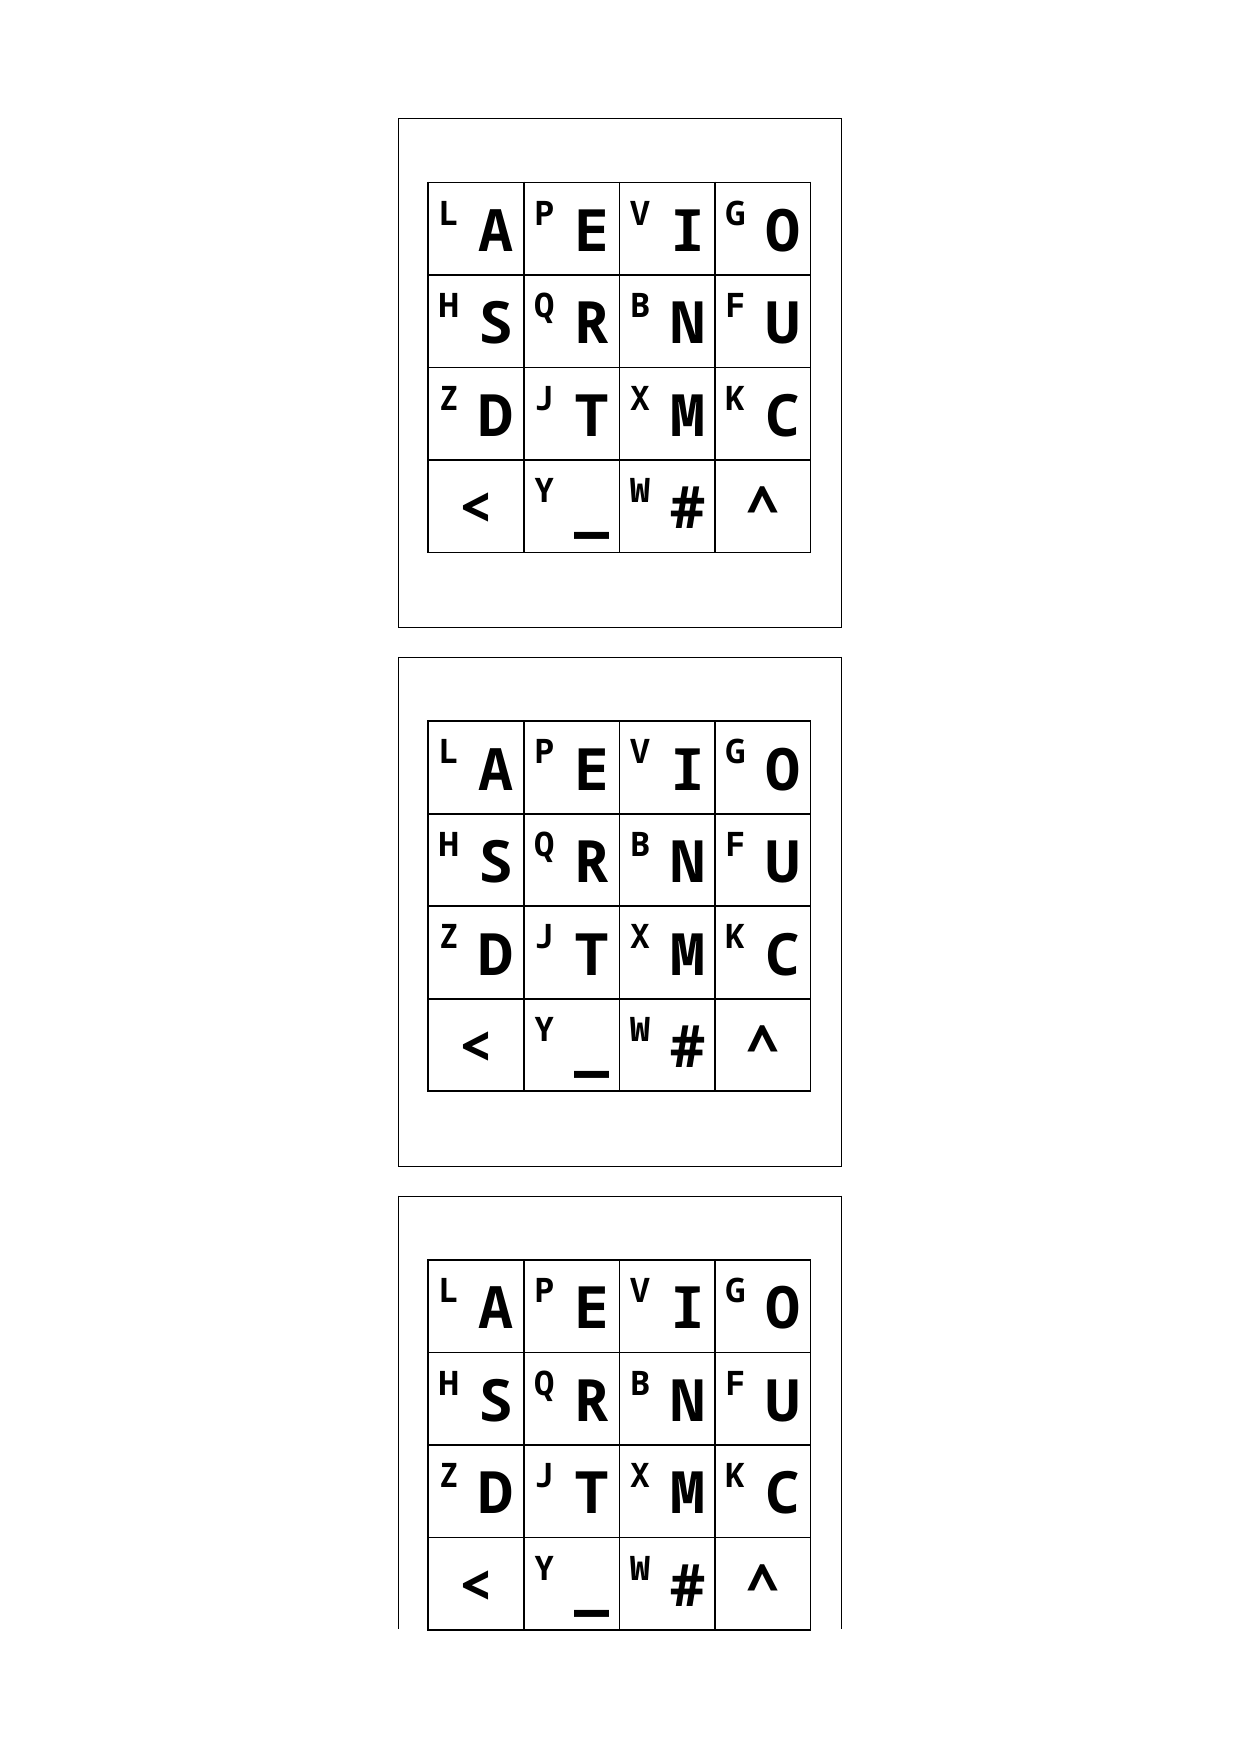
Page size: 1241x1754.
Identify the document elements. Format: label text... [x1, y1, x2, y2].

table_cell [811, 182, 841, 274]
table_cell [619, 1092, 715, 1166]
table_header [811, 119, 841, 182]
table_cell V I [620, 1261, 714, 1352]
table_header [619, 119, 715, 182]
table_header [399, 119, 428, 182]
table_cell L A [429, 722, 523, 813]
table_cell J T [525, 907, 619, 998]
table_cell B N [620, 815, 714, 905]
table_cell L A [429, 1261, 523, 1352]
table_header [399, 658, 428, 720]
table_header [524, 658, 619, 720]
table_cell H S [429, 815, 523, 905]
table_cell Y _ [525, 1000, 619, 1090]
table_header [715, 119, 811, 182]
table_cell F U [716, 276, 810, 367]
table_header [399, 1197, 428, 1259]
table_cell [524, 553, 619, 627]
table_cell F U [716, 815, 810, 905]
table_cell K C [716, 368, 810, 459]
table_cell [715, 553, 811, 627]
table_cell [428, 553, 524, 627]
table_cell G O [716, 722, 810, 813]
table_cell [811, 905, 841, 998]
table_header [428, 119, 524, 182]
table_cell K C [716, 907, 810, 998]
table_cell [399, 720, 427, 813]
table_cell [399, 1444, 427, 1537]
table_cell G O [716, 1261, 810, 1352]
table_cell P E [525, 183, 619, 274]
table_cell X M [620, 907, 714, 998]
table_cell [619, 553, 715, 627]
table_cell ^ [716, 1538, 810, 1629]
table_cell [811, 1090, 841, 1166]
table_cell Z D [429, 1446, 523, 1537]
table_cell J T [525, 1446, 619, 1537]
table_cell [811, 552, 841, 627]
table_header [524, 1197, 619, 1259]
table_cell [811, 274, 841, 367]
table_cell [399, 1352, 427, 1444]
table_cell J T [525, 368, 619, 459]
table_cell [811, 720, 841, 813]
table_cell < [429, 1000, 523, 1090]
table_cell H S [429, 1353, 523, 1444]
table_cell [811, 998, 841, 1090]
table_cell [811, 813, 841, 905]
table_header [715, 1197, 811, 1259]
table_cell [399, 813, 427, 905]
table_cell W # [620, 461, 714, 552]
table_cell K C [716, 1446, 810, 1537]
table_cell H S [429, 276, 523, 367]
table_cell [524, 1092, 619, 1166]
table_cell [811, 459, 841, 552]
table_cell [399, 274, 427, 367]
table_cell V I [620, 722, 714, 813]
table_cell B N [620, 276, 714, 367]
table_cell Q R [525, 1353, 619, 1444]
table_cell V I [620, 183, 714, 274]
table_cell [811, 1352, 841, 1444]
table_cell [399, 367, 427, 459]
table_cell [399, 1537, 427, 1629]
table_cell B N [620, 1353, 714, 1444]
table_cell [399, 552, 428, 627]
table_cell P E [525, 722, 619, 813]
table_cell [399, 459, 427, 552]
table_cell W # [620, 1000, 714, 1090]
table_cell Q R [525, 815, 619, 905]
table_header [524, 119, 619, 182]
table_cell F U [716, 1353, 810, 1444]
table_cell < [429, 1538, 523, 1629]
table_cell X M [620, 368, 714, 459]
table_header [619, 1197, 715, 1259]
table_cell [715, 1092, 811, 1166]
table_cell [399, 998, 427, 1090]
table_cell Z D [429, 907, 523, 998]
table_cell L A [429, 183, 523, 274]
table_cell [811, 367, 841, 459]
table_cell Y _ [525, 1538, 619, 1629]
table_cell < [429, 461, 523, 552]
table_cell X M [620, 1446, 714, 1537]
table_cell Z D [429, 368, 523, 459]
table_cell [811, 1259, 841, 1352]
table_header [428, 658, 524, 720]
table_cell [428, 1092, 524, 1166]
table_header [428, 1197, 524, 1259]
table_cell [399, 1090, 428, 1166]
table_cell [399, 1259, 427, 1352]
table_header [715, 658, 811, 720]
table_cell [399, 905, 427, 998]
table_header [811, 658, 841, 720]
table_cell W # [620, 1538, 714, 1629]
table_cell ^ [716, 1000, 810, 1090]
table_cell [811, 1444, 841, 1537]
table_cell Q R [525, 276, 619, 367]
table_cell [399, 182, 427, 274]
table_cell Y _ [525, 461, 619, 552]
table_cell P E [525, 1261, 619, 1352]
table_cell [811, 1537, 841, 1629]
table_cell G O [716, 183, 810, 274]
table_cell ^ [716, 461, 810, 552]
table_header [619, 658, 715, 720]
table_header [811, 1197, 841, 1259]
